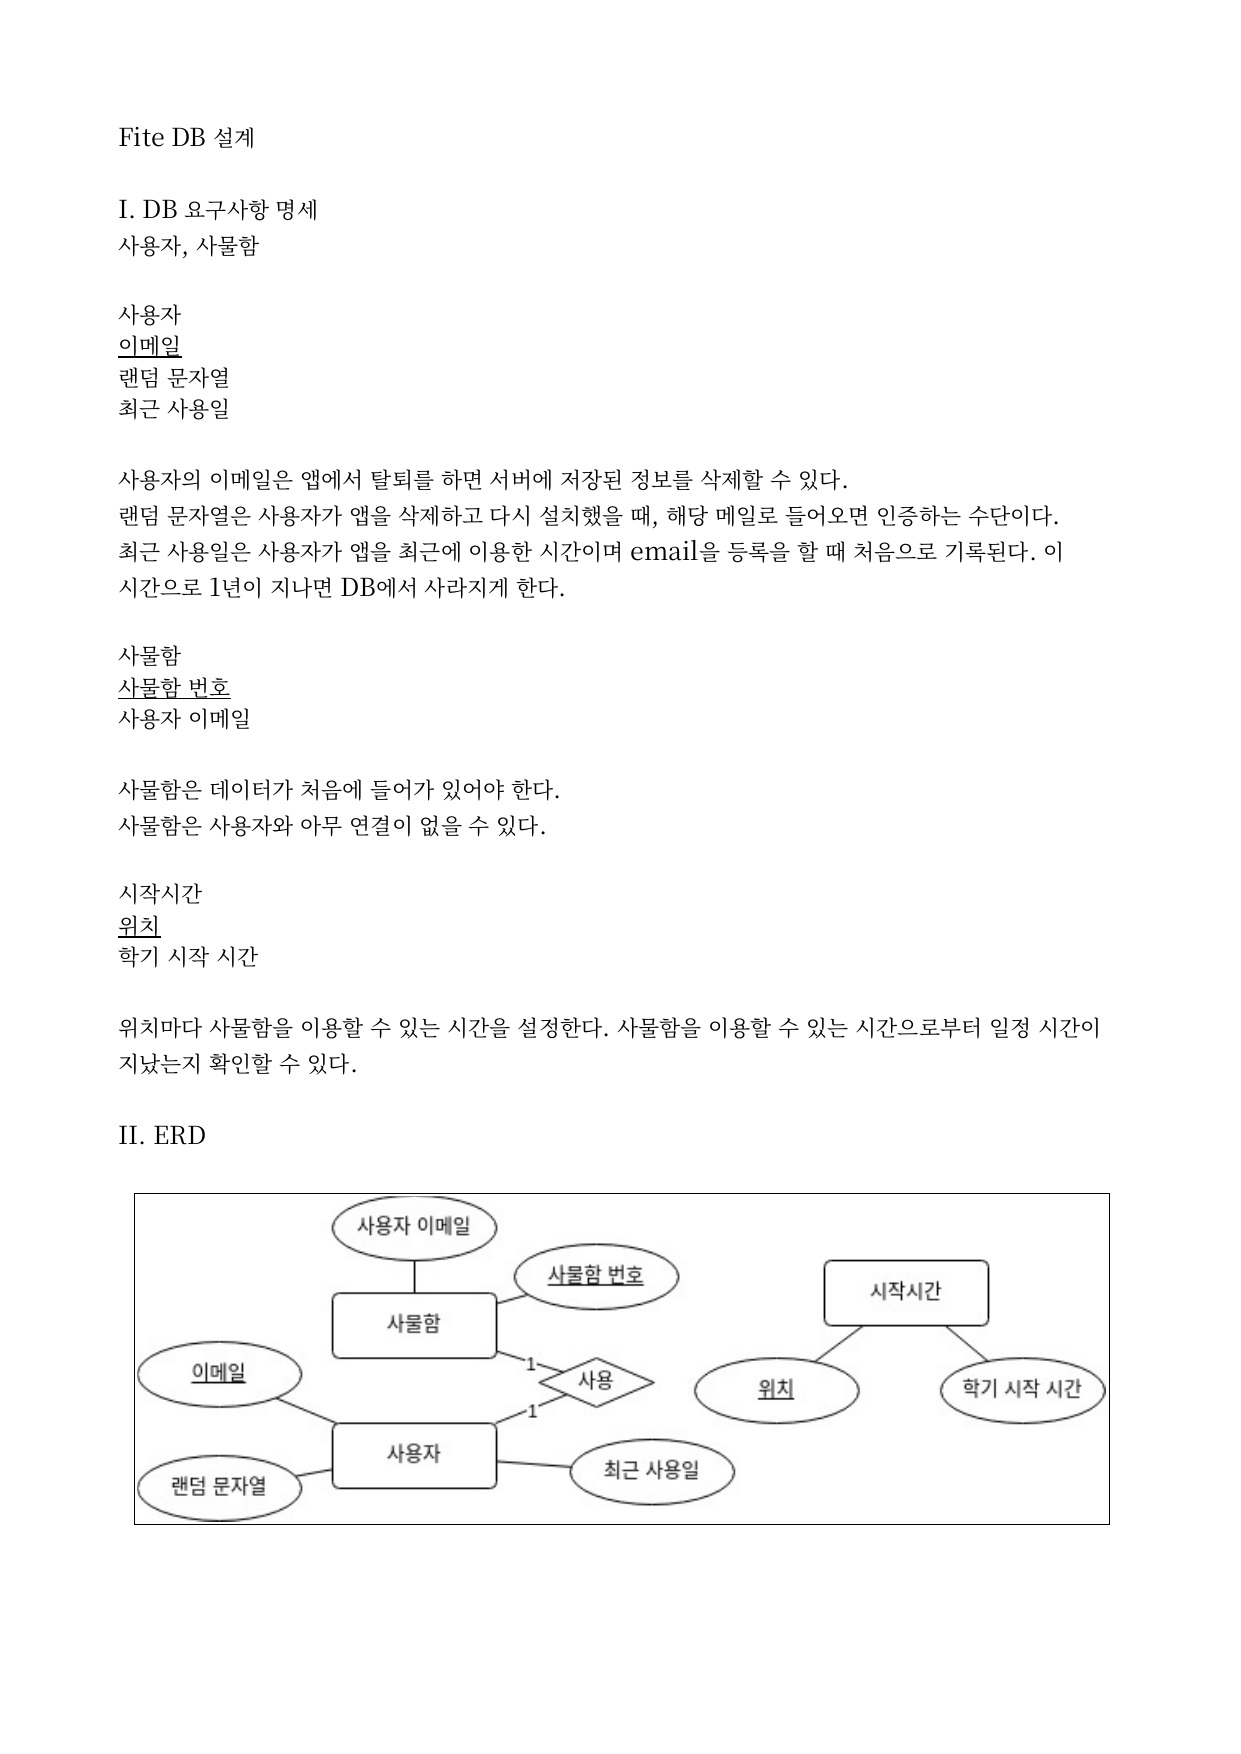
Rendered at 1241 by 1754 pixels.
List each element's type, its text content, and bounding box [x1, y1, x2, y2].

text 학기 시작 시간 [118, 940, 1122, 972]
text 사용자의 이메일은 앱에서 탈퇴를 하면 서버에 저장된 정보를 삭제할 수 있다. [118, 459, 1122, 496]
text 사물함은 사용자와 아무 연결이 없을 수 있다. [118, 806, 1122, 841]
text 사용자 [118, 298, 1122, 329]
text 시작시간 [118, 877, 1122, 909]
text II. ERD [118, 1116, 1122, 1151]
text 위치 [118, 909, 1122, 940]
text 사물함은 데이터가 처음에 들어가 있어야 한다. [118, 769, 1122, 806]
text 최근 사용일 [118, 392, 1122, 424]
text 사용자 이메일 [118, 702, 1122, 734]
picture [137, 1196, 1106, 1522]
text 랜덤 문자열 [118, 361, 1122, 392]
text 위치마다 사물함을 이용할 수 있는 시간을 설정한다. 사물함을 이용할 수 있는 시간으로부터 일정 시간이 지났는지 확인할 수 있다. [118, 1008, 1122, 1079]
text 이메일 [118, 329, 1122, 361]
text 최근 사용일은 사용자가 앱을 최근에 이용한 시간이며 email을 등록을 할 때 처음으로 기록된다. 이 시간으로 1년이 지나면 DB에서 사라지게 한다. [118, 531, 1122, 603]
text 사물함 번호 [118, 671, 1122, 702]
text 사용자, 사물함 [118, 226, 1122, 262]
text 사물함 [118, 639, 1122, 671]
text I. DB 요구사항 명세 [118, 190, 1122, 226]
text 랜덤 문자열은 사용자가 앱을 삭제하고 다시 설치했을 때, 해당 메일로 들어오면 인증하는 수단이다. [118, 496, 1122, 531]
text Fite DB 설계 [118, 118, 1122, 154]
